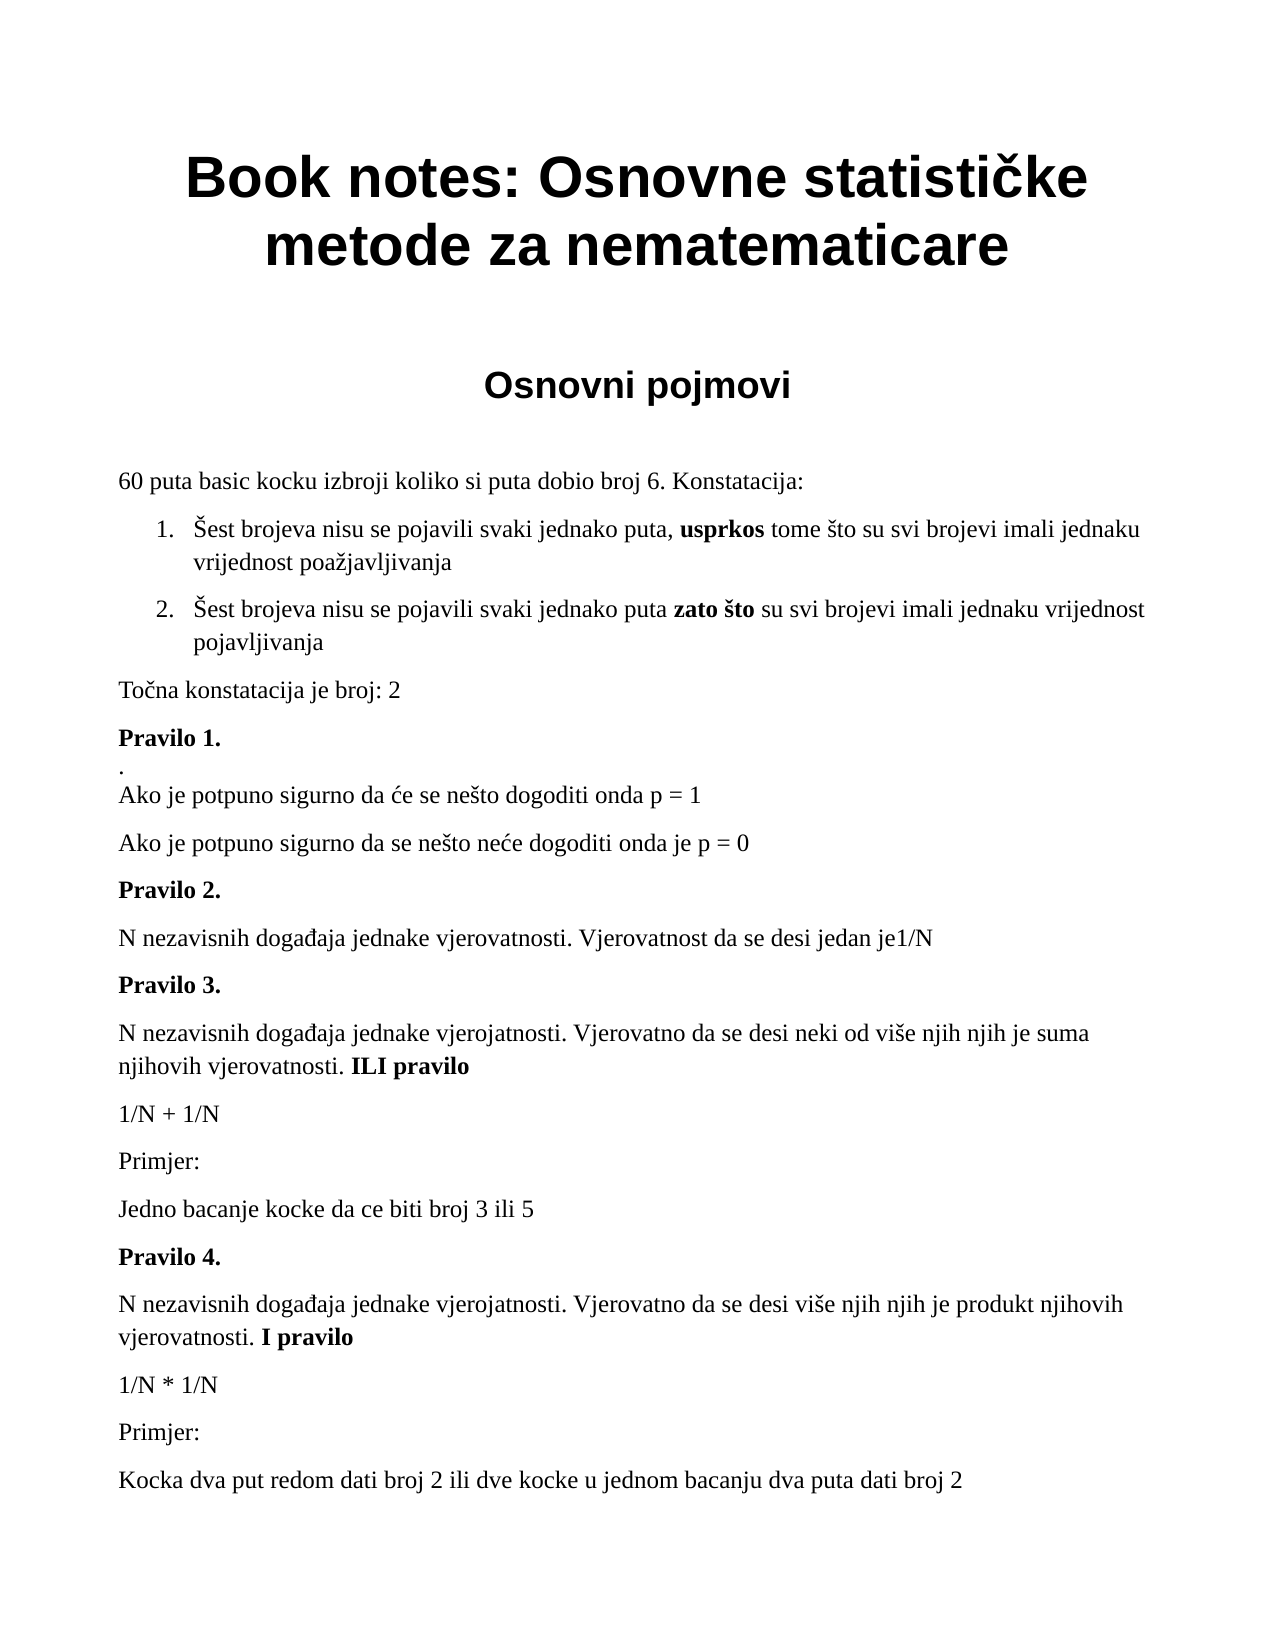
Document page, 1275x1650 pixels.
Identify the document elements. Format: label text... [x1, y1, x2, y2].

list Šest brojeva nisu se pojavili svaki jednako puta zato što su svi brojevi imali jednaku vrijednost pojavljivanja [156, 594, 1157, 656]
text Primjer: [118, 1146, 1157, 1175]
text Pravilo 3. [118, 971, 1157, 999]
text N nezavisnih događaja jednake vjerovatnosti. Vjerovatnost da se desi jedan je1/N [118, 923, 1157, 952]
text 60 puta basic kocku izbroji koliko si puta dobio broj 6. Konstatacija: [118, 466, 1157, 495]
text N nezavisnih događaja jednake vjerojatnosti. Vjerovatno da se desi neki od više njih njih je suma njihovih vjerovatnosti. ILI pravilo [118, 1018, 1157, 1080]
subtitle Osnovni pojmovi [118, 362, 1157, 406]
text Jedno bacanje kocke da ce biti broj 3 ili 5 [118, 1194, 1157, 1223]
title Book notes: Osnovne statističke metode za nematematicare [118, 143, 1157, 277]
text Primjer: [118, 1417, 1157, 1446]
text Točna konstatacija je broj: 2 [118, 675, 1157, 704]
text Ako je potpuno sigurno da će se nešto dogoditi onda p = 1 [118, 780, 1157, 809]
list Šest brojeva nisu se pojavili svaki jednako puta, usprkos tome što su svi brojevi imali jednaku vrijednost poažjavljivanja [156, 514, 1157, 576]
text N nezavisnih događaja jednake vjerojatnosti. Vjerovatno da se desi više njih njih je produkt njihovih vjerovatnosti. I pravilo [118, 1289, 1157, 1351]
text 1/N + 1/N [118, 1099, 1157, 1127]
text Kocka dva put redom dati broj 2 ili dve kocke u jednom bacanju dva puta dati broj 2 [118, 1465, 1157, 1494]
text Pravilo 4. [118, 1242, 1157, 1270]
text Pravilo 2. [118, 875, 1157, 904]
text Pravilo 1. [118, 723, 1157, 751]
text Ako je potpuno sigurno da se nešto neće dogoditi onda je p = 0 [118, 828, 1157, 856]
text . [118, 751, 1157, 780]
text 1/N * 1/N [118, 1370, 1157, 1398]
